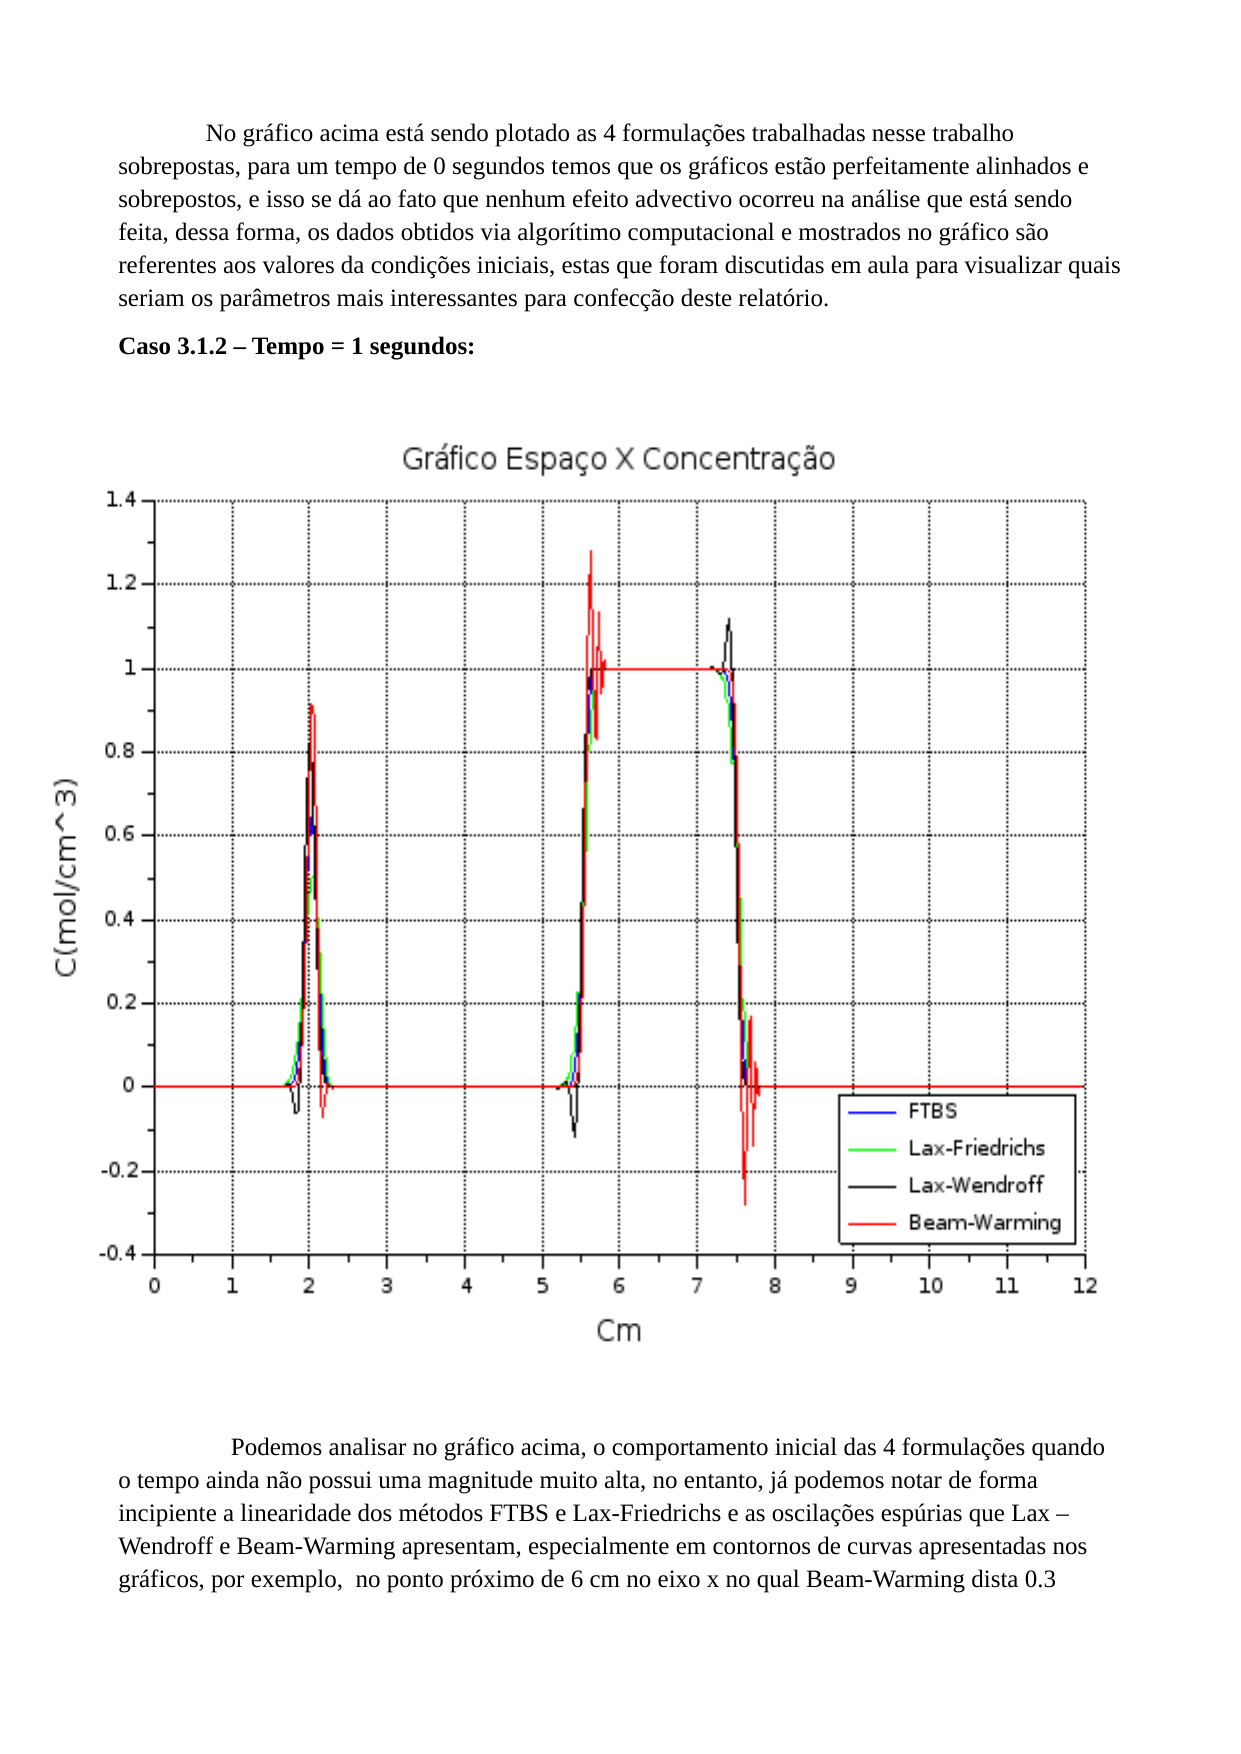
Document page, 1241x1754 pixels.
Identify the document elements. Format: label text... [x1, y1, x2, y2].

text Caso 3.1.2 – Tempo = 1 segundos: [118, 331, 1122, 359]
text No gráfico acima está sendo plotado as 4 formulações trabalhadas nesse trabalho sobrepostas, para um tempo de 0 segundos temos que os gráficos estão perfeitamente alinhados e sobrepostos, e isso se dá ao fato que nenhum efeito advectivo ocorreu na análise que está sendo feita, dessa forma, os dados obtidos via algorítimo computacional e mostrados no gráfico são referentes aos valores da condições iniciais, estas que foram discutidas em aula para visualizar quais seriam os parâmetros mais interessantes para confecção deste relatório. [118, 118, 1122, 312]
picture [0, 376, 1241, 1381]
text Podemos analisar no gráfico acima, o comportamento inicial das 4 formulações quando o tempo ainda não possui uma magnitude muito alta, no entanto, já podemos notar de forma incipiente a linearidade dos métodos FTBS e Lax-Friedrichs e as oscilações espúrias que Lax – Wendroff e Beam-Warming apresentam, especialmente em contornos de curvas apresentadas nos gráficos, por exemplo, no ponto próximo de 6 cm no eixo x no qual Beam-Warming dista 0.3 [118, 1432, 1122, 1593]
